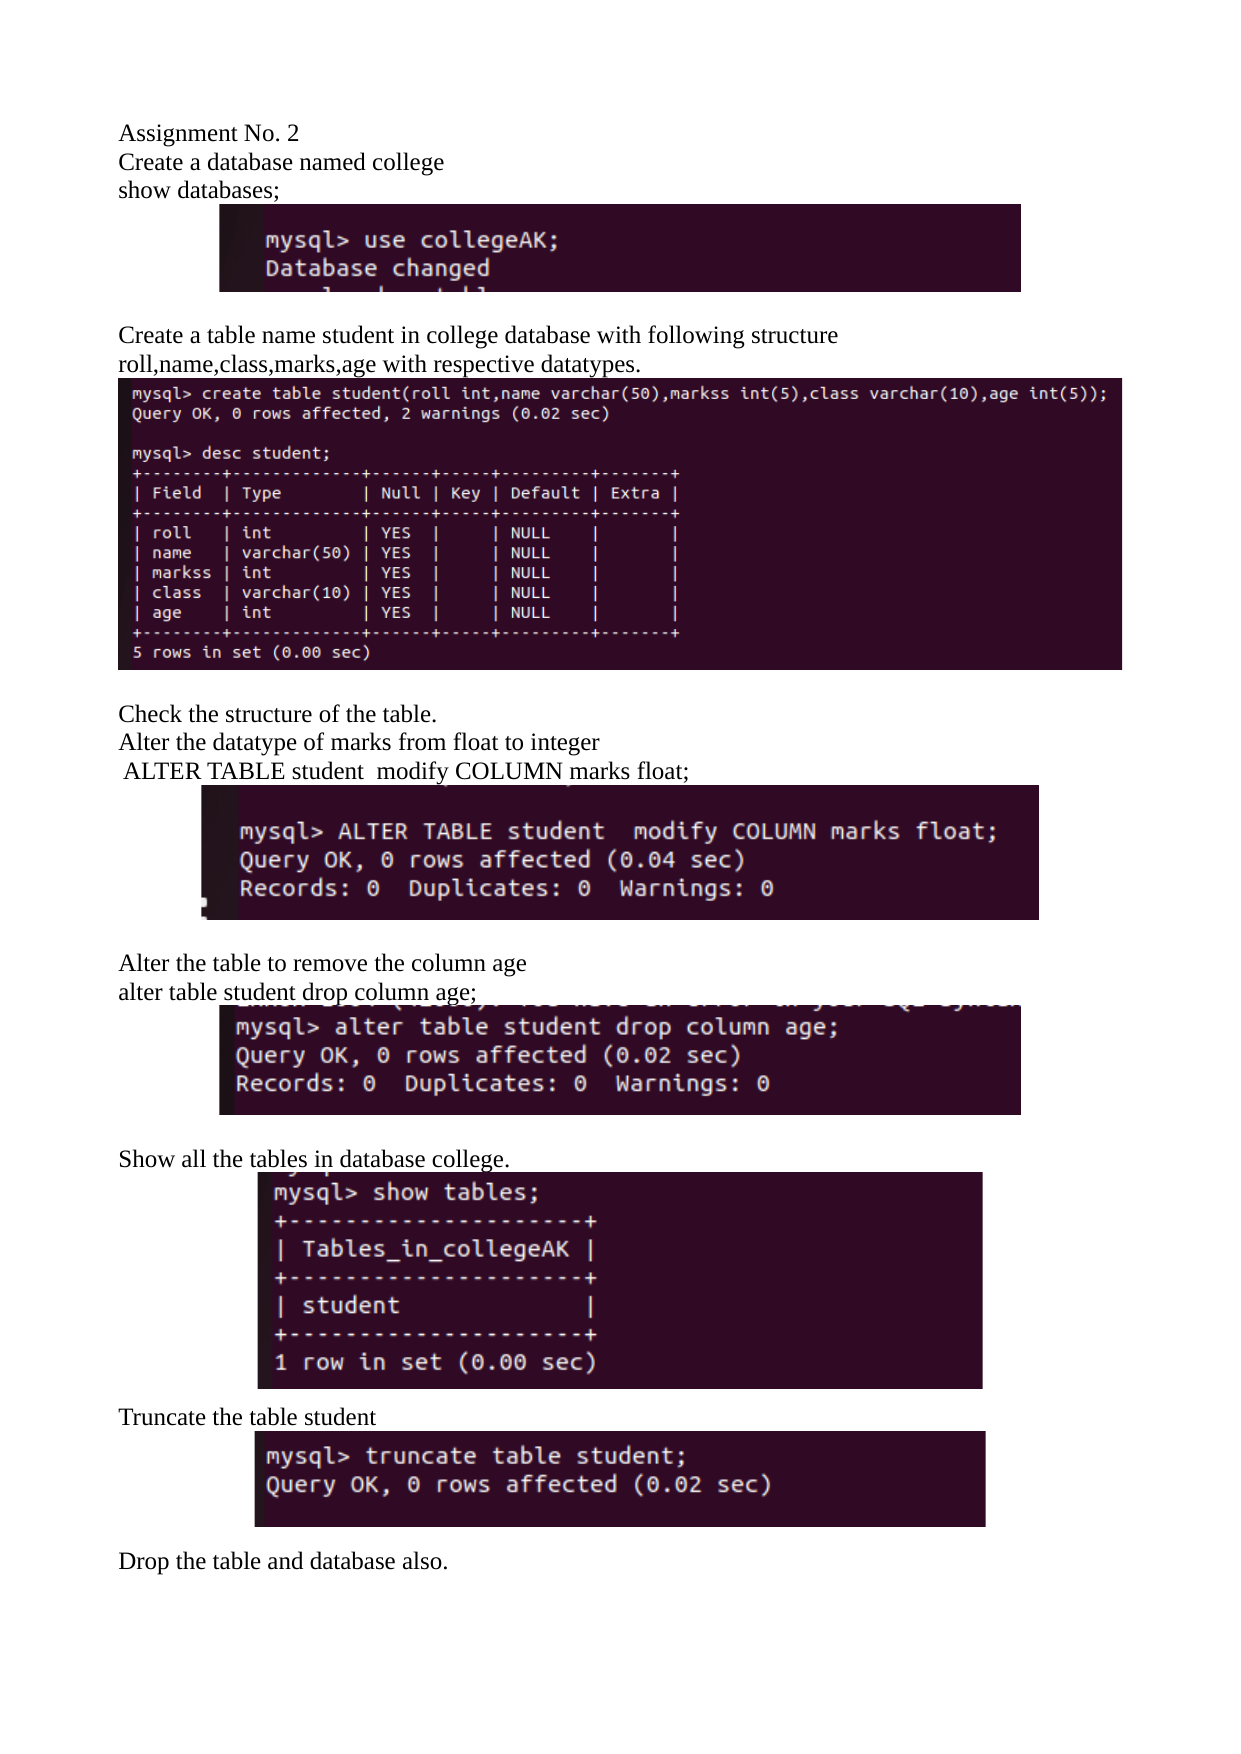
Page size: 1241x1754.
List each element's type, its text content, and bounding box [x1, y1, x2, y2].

text Create a table name student in college database with following structure [118, 321, 1122, 349]
text Alter the table to remove the column age [118, 948, 1122, 977]
text Check the structure of the table. [118, 699, 1122, 727]
text Create a database named college [118, 147, 1122, 176]
picture [118, 378, 1123, 670]
picture [219, 204, 1021, 292]
text show databases; [118, 176, 1122, 204]
text ALTER TABLE student modify COLUMN marks float; [118, 756, 1122, 785]
picture [254, 1431, 986, 1527]
picture [257, 1172, 983, 1389]
text Assignment No. 2 [118, 118, 1122, 147]
picture [201, 785, 1039, 920]
text Truncate the table student [118, 1402, 1122, 1431]
picture [219, 1005, 1021, 1115]
text alter table student drop column age; [118, 977, 1122, 1006]
text Drop the table and database also. [118, 1546, 1122, 1575]
text Show all the tables in database college. [118, 1144, 1122, 1172]
text roll,name,class,marks,age with respective datatypes. [118, 349, 1122, 378]
text Alter the datatype of marks from float to integer [118, 727, 1122, 756]
